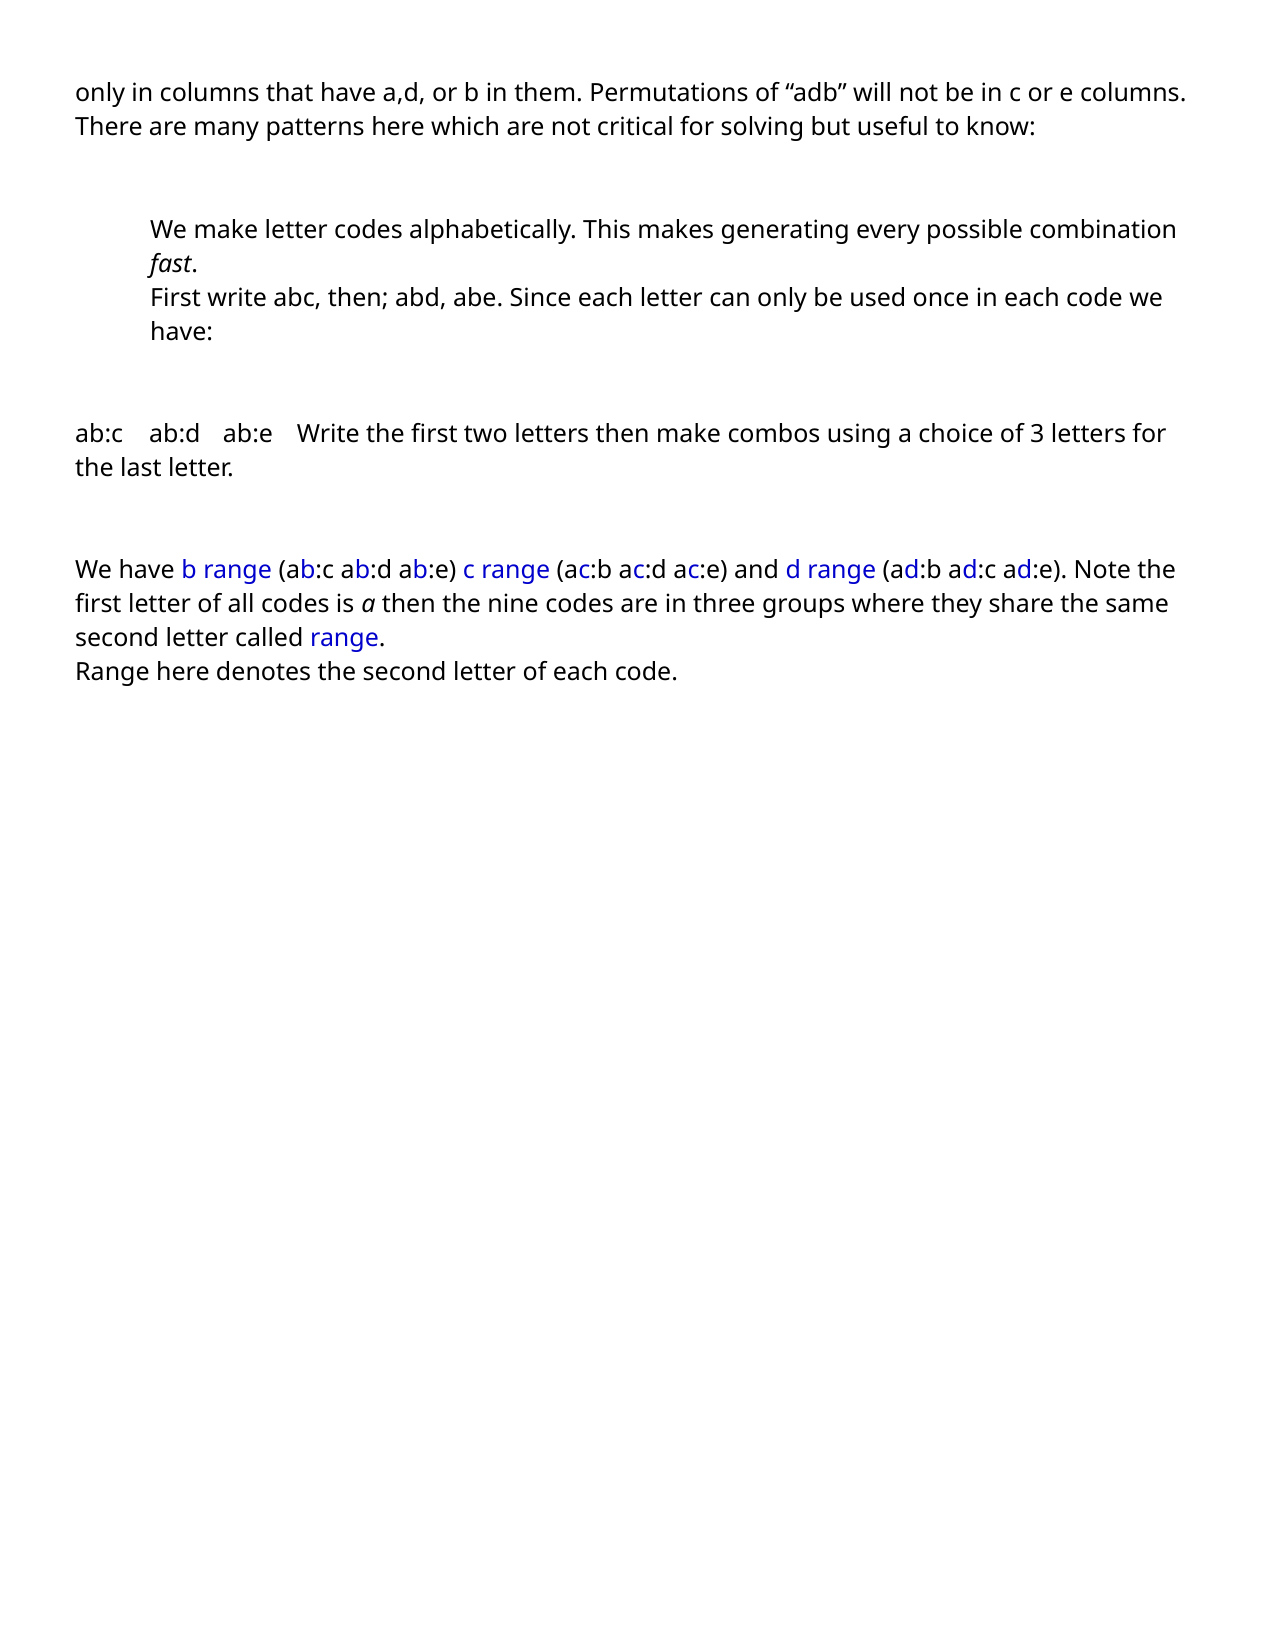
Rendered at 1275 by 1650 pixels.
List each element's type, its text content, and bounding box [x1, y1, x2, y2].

text only in columns that have a,d, or b in them. Permutations of “adb” will not be in c or e columns. There are many patterns here which are not critical for solving but useful to know: [75, 75, 1200, 143]
list First write abc, then; abd, abe. Since each letter can only be used once in each code we have: [112, 279, 1200, 347]
text Range here denotes the second letter of each code. [75, 654, 1200, 688]
text ab:c ab:d ab:e Write the first two letters then make combos using a choice of 3 letters for the last letter. [75, 416, 1200, 484]
list We make letter codes alphabetically. This makes generating every possible combination fast. [112, 211, 1200, 279]
text We have b range (ab:c ab:d ab:e) c range (ac:b ac:d ac:e) and d range (ad:b ad:c ad:e). Note the first letter of all codes is a then the nine codes are in three groups where they share the same second letter called range. [75, 552, 1200, 654]
